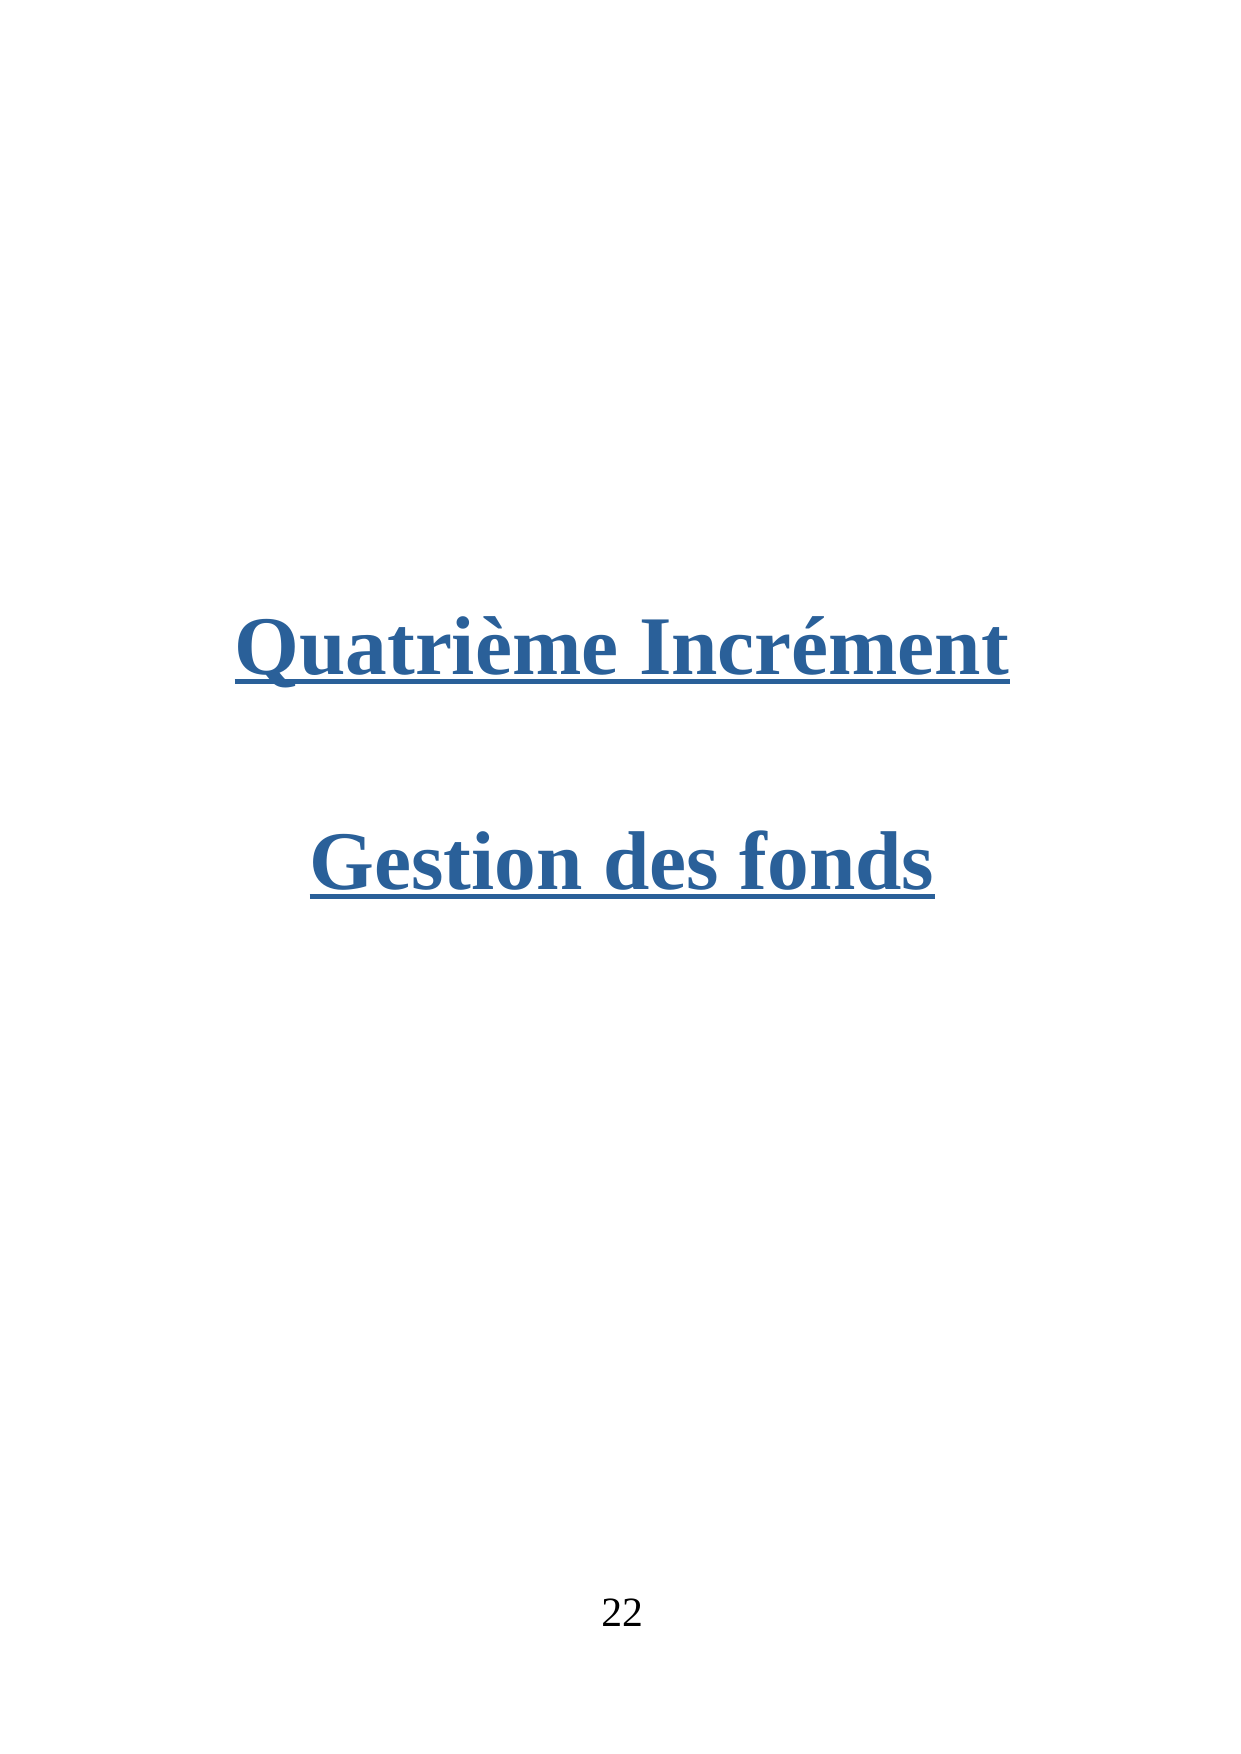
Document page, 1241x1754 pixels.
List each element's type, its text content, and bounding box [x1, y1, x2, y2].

text Gestion des fonds [102, 812, 1142, 908]
text Quatrième Incrément [102, 596, 1142, 692]
